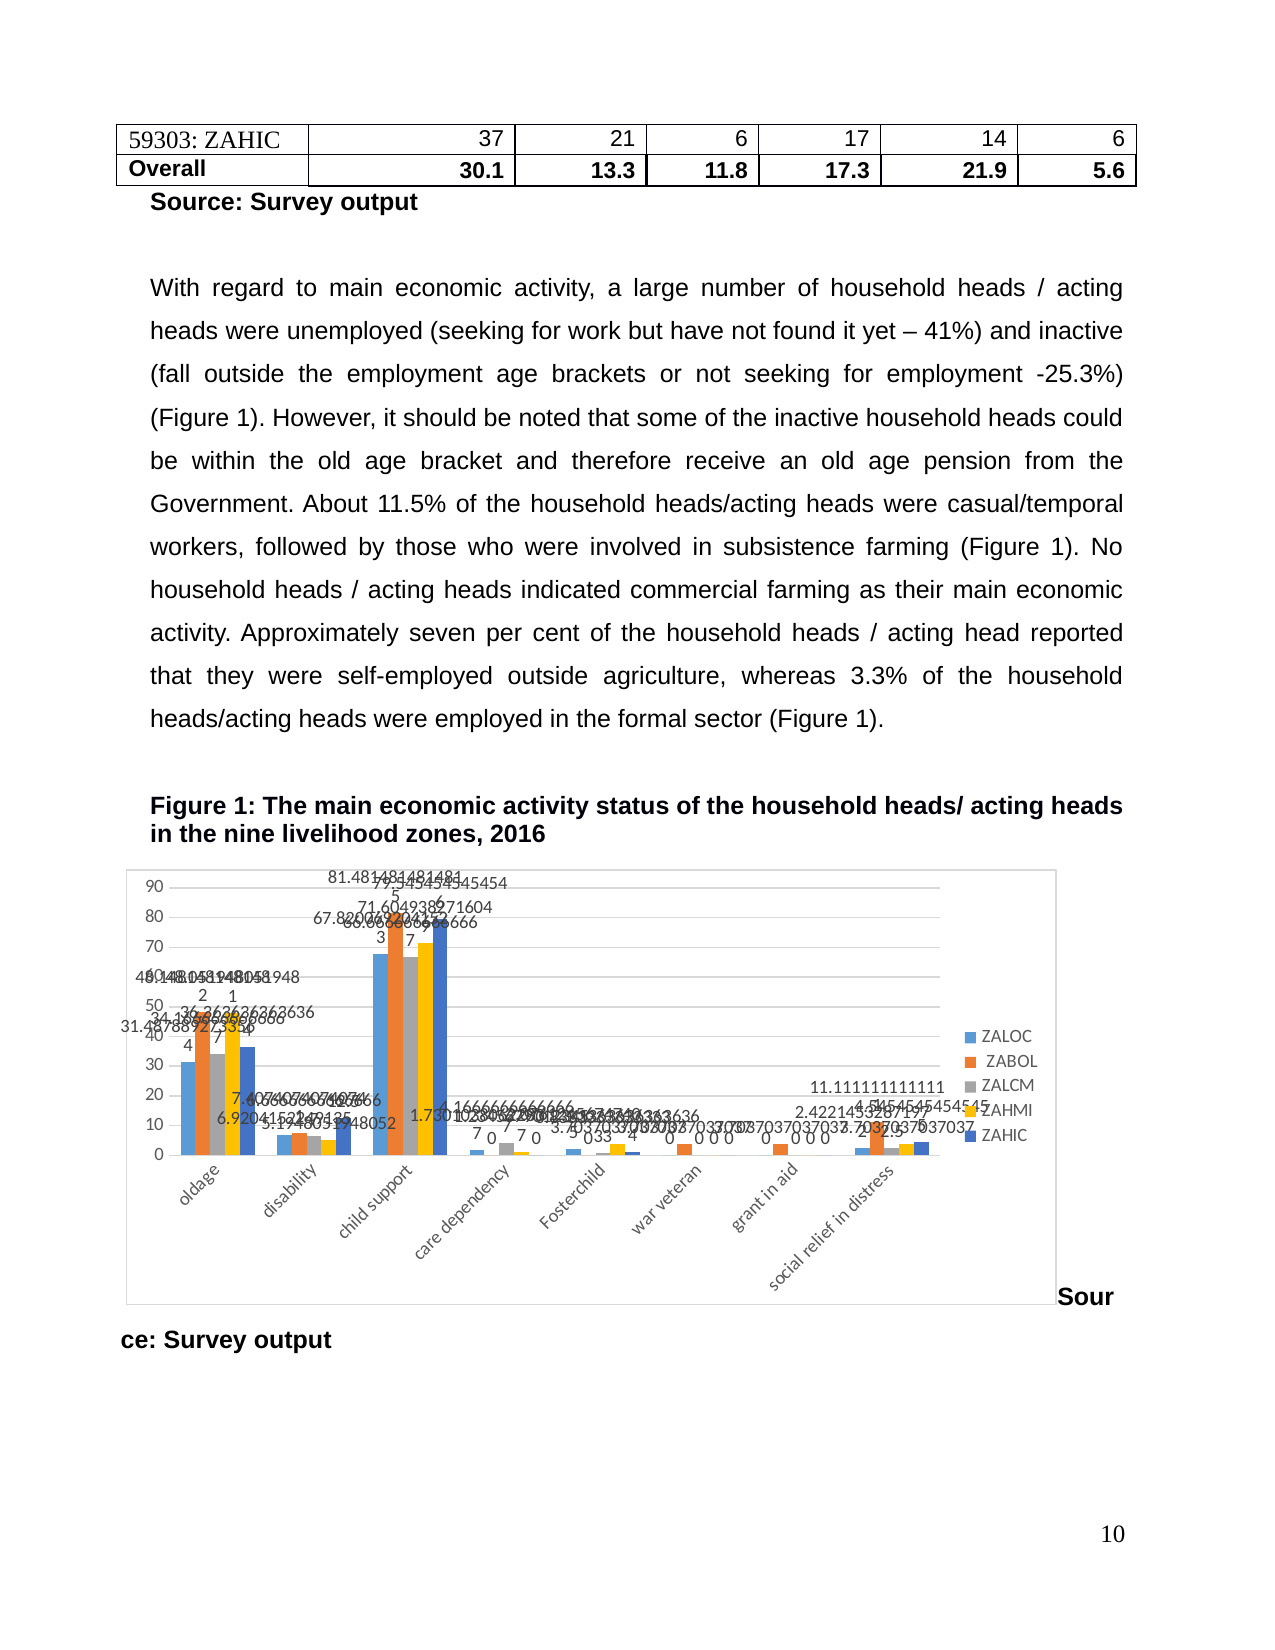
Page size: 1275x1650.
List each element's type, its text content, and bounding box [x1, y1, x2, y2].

table_cell 17 [759, 125, 880, 154]
table_cell 11.8 [648, 155, 758, 185]
table_cell 21.9 [882, 155, 1017, 185]
table_cell 6 [1018, 125, 1136, 154]
table_cell 30.1 [309, 155, 514, 185]
text Source: Survey output [150, 187, 1125, 216]
table_cell 5.6 [1019, 155, 1135, 185]
table_cell 17.3 [760, 155, 880, 185]
table_cell 37 [309, 125, 514, 154]
text Figure 1: The main economic activity status of the household heads/ acting heads in the nine livelihood zones, 2016 [150, 791, 1125, 848]
text With regard to main economic activity, a large number of household heads / acting heads were unemployed (seeking for work but have not found it yet – 41%) and inactive (fall outside the employment age brackets or not seeking for employment -25.3%) (Figure 1). However, it should be noted that some of the inactive household heads could be within the old age bracket and therefore receive an old age pension from the Government. About 11.5% of the household heads/acting heads were casual/temporal workers, followed by those who were involved in subsistence farming (Figure 1). No household heads / acting heads indicated commercial farming as their main economic activity. Approximately seven per cent of the household heads / acting head reported that they were self-employed outside agriculture, whereas 3.3% of the household heads/acting heads were employed in the formal sector (Figure 1). [150, 273, 1125, 733]
table_cell Overall [117, 155, 308, 185]
text Source: Survey output [120, 869, 1125, 1353]
table_cell 21 [516, 125, 646, 154]
table_cell 14 [881, 125, 1017, 154]
table_cell 59303: ZAHIC [117, 125, 308, 154]
table_cell 6 [647, 125, 758, 154]
table_cell 13.3 [516, 155, 645, 185]
